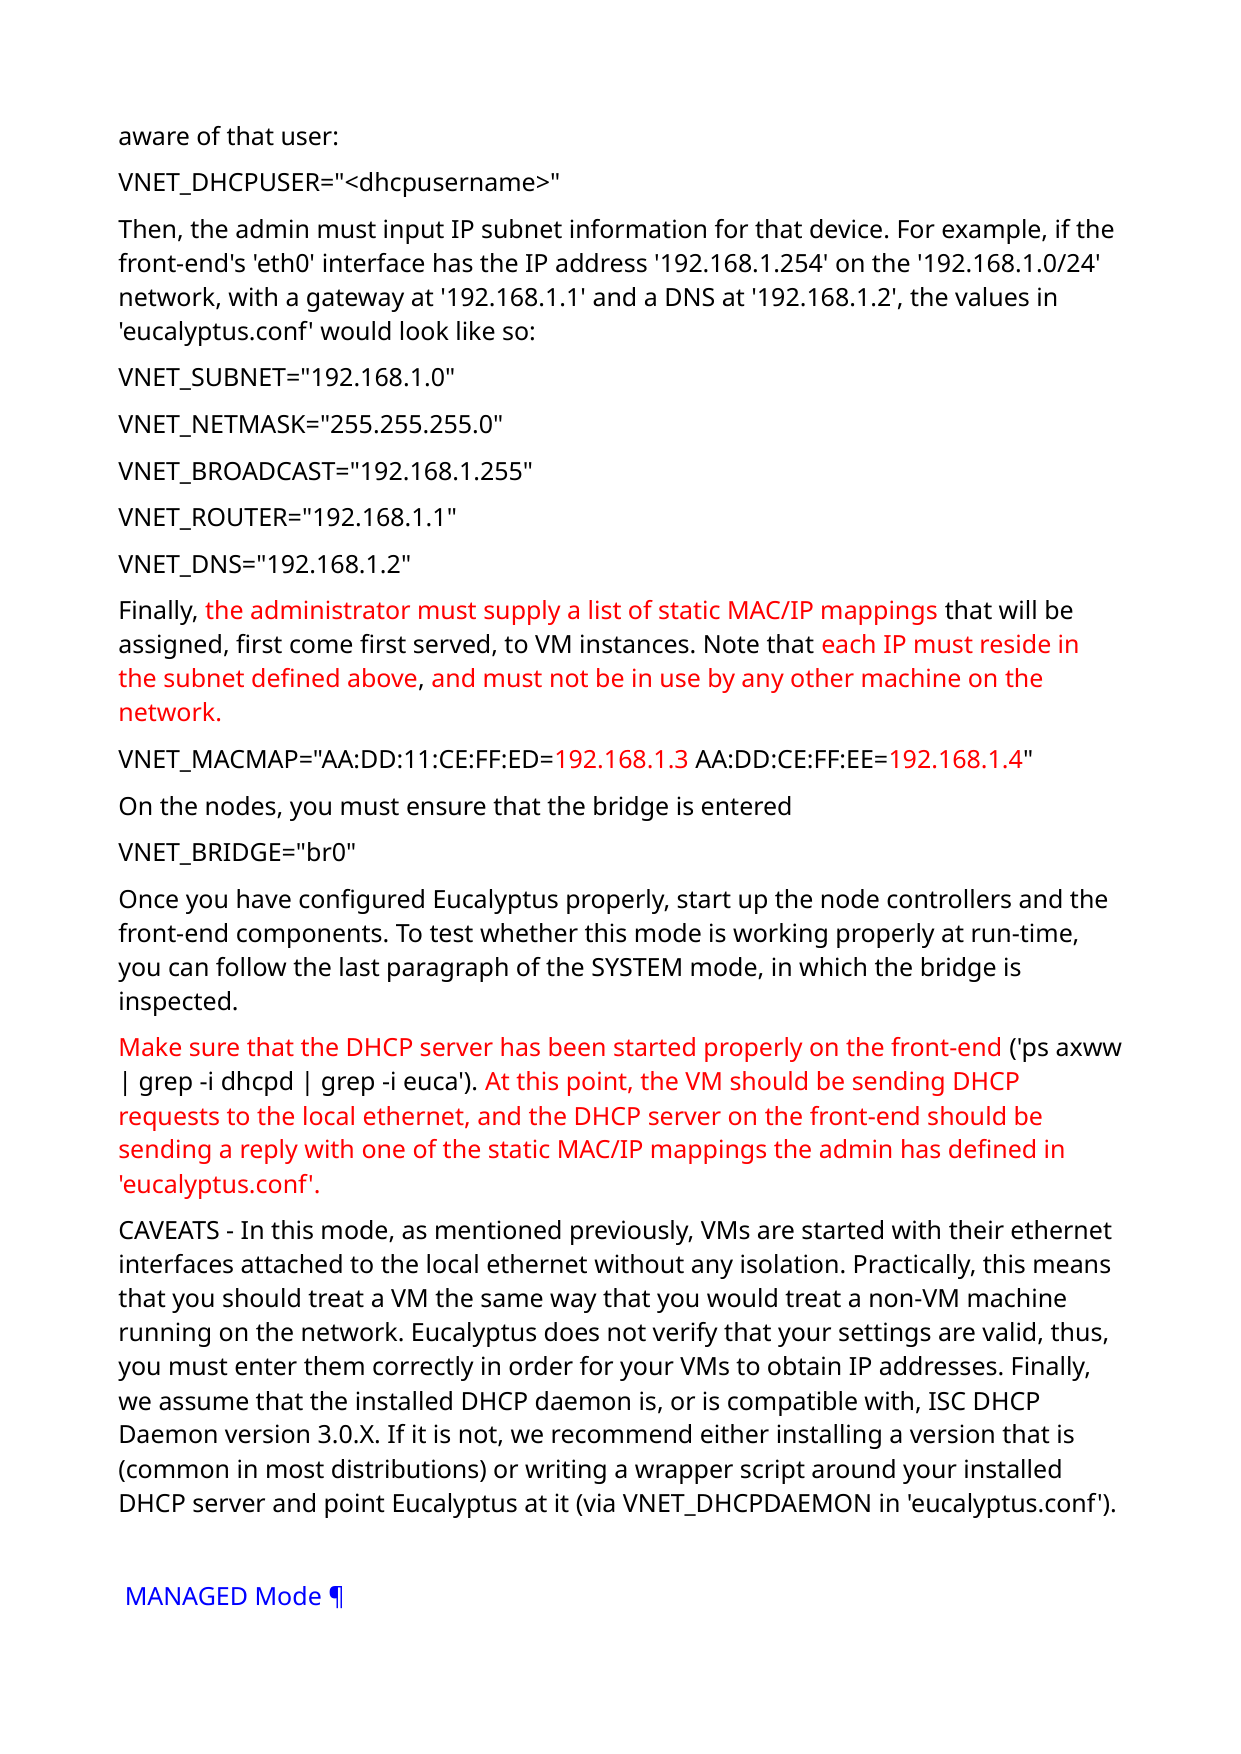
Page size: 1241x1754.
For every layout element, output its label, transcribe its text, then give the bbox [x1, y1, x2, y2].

text aware of that user: [118, 118, 1122, 152]
text VNET_SUBNET="192.168.1.0" [118, 360, 1122, 394]
text VNET_BROADCAST="192.168.1.255" [118, 453, 1122, 487]
text VNET_ROUTER="192.168.1.1" [118, 500, 1122, 534]
text VNET_BRIDGE="br0" [118, 835, 1122, 869]
text Finally, the administrator must supply a list of static MAC/IP mappings that will be assigned, first come first served, to VM instances. Note that each IP must reside in the subnet defined above, and must not be in use by any other machine on the network. [118, 593, 1122, 729]
text Once you have configured Eucalyptus properly, start up the node controllers and the front-end components. To test whether this mode is working properly at run-time, you can follow the last paragraph of the SYSTEM mode, in which the bridge is inspected. [118, 881, 1122, 1017]
text VNET_DHCPUSER="<dhcpusername>" [118, 165, 1122, 199]
text Then, the admin must input IP subnet information for that device. For example, if the front-end's 'eth0' interface has the IP address '192.168.1.254' on the '192.168.1.0/24' network, with a gateway at '192.168.1.1' and a DNS at '192.168.1.2', the values in 'eucalyptus.conf' would look like so: [118, 211, 1122, 347]
text MANAGED Mode ¶ [118, 1578, 1122, 1612]
text On the nodes, you must ensure that the bridge is entered [118, 788, 1122, 822]
text Make sure that the DHCP server has been started properly on the front-end ('ps axww | grep -i dhcpd | grep -i euca'). At this point, the VM should be sending DHCP requests to the local ethernet, and the DHCP server on the front-end should be sending a reply with one of the static MAC/IP mappings the admin has defined in 'eucalyptus.conf'. [118, 1030, 1122, 1200]
text VNET_NETMASK="255.255.255.0" [118, 407, 1122, 441]
text VNET_MACMAP="AA:DD:11:CE:FF:ED=192.168.1.3 AA:DD:CE:FF:EE=192.168.1.4" [118, 742, 1122, 776]
text VNET_DNS="192.168.1.2" [118, 546, 1122, 580]
text CAVEATS - In this mode, as mentioned previously, VMs are started with their ethernet interfaces attached to the local ethernet without any isolation. Practically, this means that you should treat a VM the same way that you would treat a non-VM machine running on the network. Eucalyptus does not verify that your settings are valid, thus, you must enter them correctly in order for your VMs to obtain IP addresses. Finally, we assume that the installed DHCP daemon is, or is compatible with, ISC DHCP Daemon version 3.0.X. If it is not, we recommend either installing a version that is (common in most distributions) or writing a wrapper script around your installed DHCP server and point Eucalyptus at it (via VNET_DHCPDAEMON in 'eucalyptus.conf'). [118, 1213, 1122, 1519]
